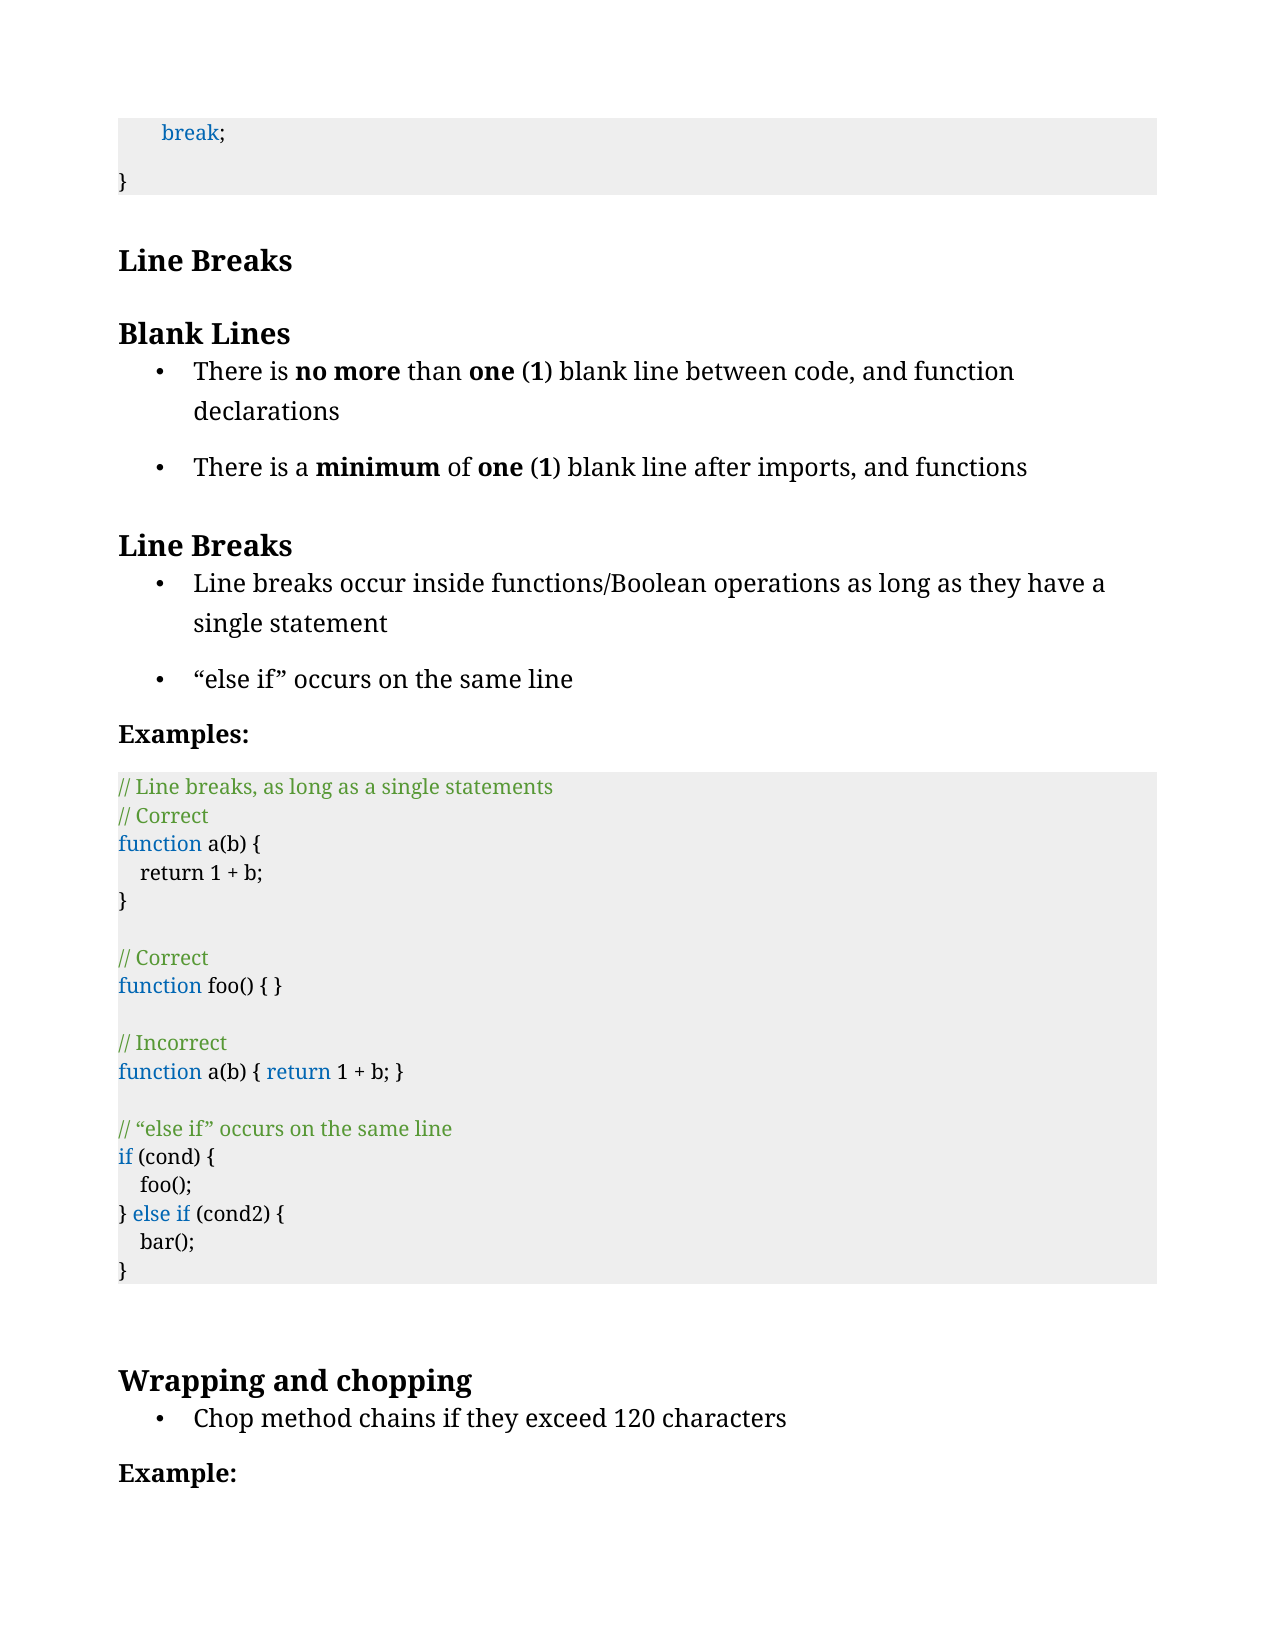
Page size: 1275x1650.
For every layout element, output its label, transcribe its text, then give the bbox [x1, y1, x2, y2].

text } [118, 167, 1157, 195]
text Examples: [118, 717, 1157, 751]
text function a(b) { return 1 + b; } [404, 1057, 1157, 1085]
text } else if (cond2) { [285, 1199, 1157, 1227]
text // Incorrect [227, 1028, 1157, 1057]
text break; [118, 118, 1157, 147]
text // Correct [209, 943, 1157, 971]
text // Line breaks, as long as a single statements [118, 772, 1157, 801]
list Chop method chains if they exceed 120 characters [156, 1400, 1157, 1434]
text // Correct [209, 801, 1157, 829]
text } [127, 886, 1157, 914]
text function a(b) { [261, 829, 1157, 858]
subtitle Blank Lines [118, 313, 1157, 353]
list “else if” occurs on the same line [156, 662, 1157, 696]
subtitle Wrapping and chopping [118, 1361, 1157, 1400]
list There is no more than one (1) blank line between code, and function declarations [156, 353, 1157, 428]
text } [127, 1256, 1157, 1284]
text return 1 + b; [263, 858, 1157, 886]
text if (cond) { [215, 1142, 1157, 1171]
text bar(); [118, 1227, 1157, 1256]
text foo(); [192, 1171, 1157, 1199]
list Line breaks occur inside functions/Boolean operations as long as they have a single statement [156, 565, 1157, 640]
text // “else if” occurs on the same line [453, 1114, 1157, 1142]
list There is a minimum of one (1) blank line after imports, and functions [156, 449, 1157, 483]
subtitle Line Breaks [118, 526, 1157, 565]
text Example: [118, 1456, 1157, 1490]
text function foo() { } [282, 971, 1157, 1000]
subtitle Line Breaks [118, 240, 1157, 280]
